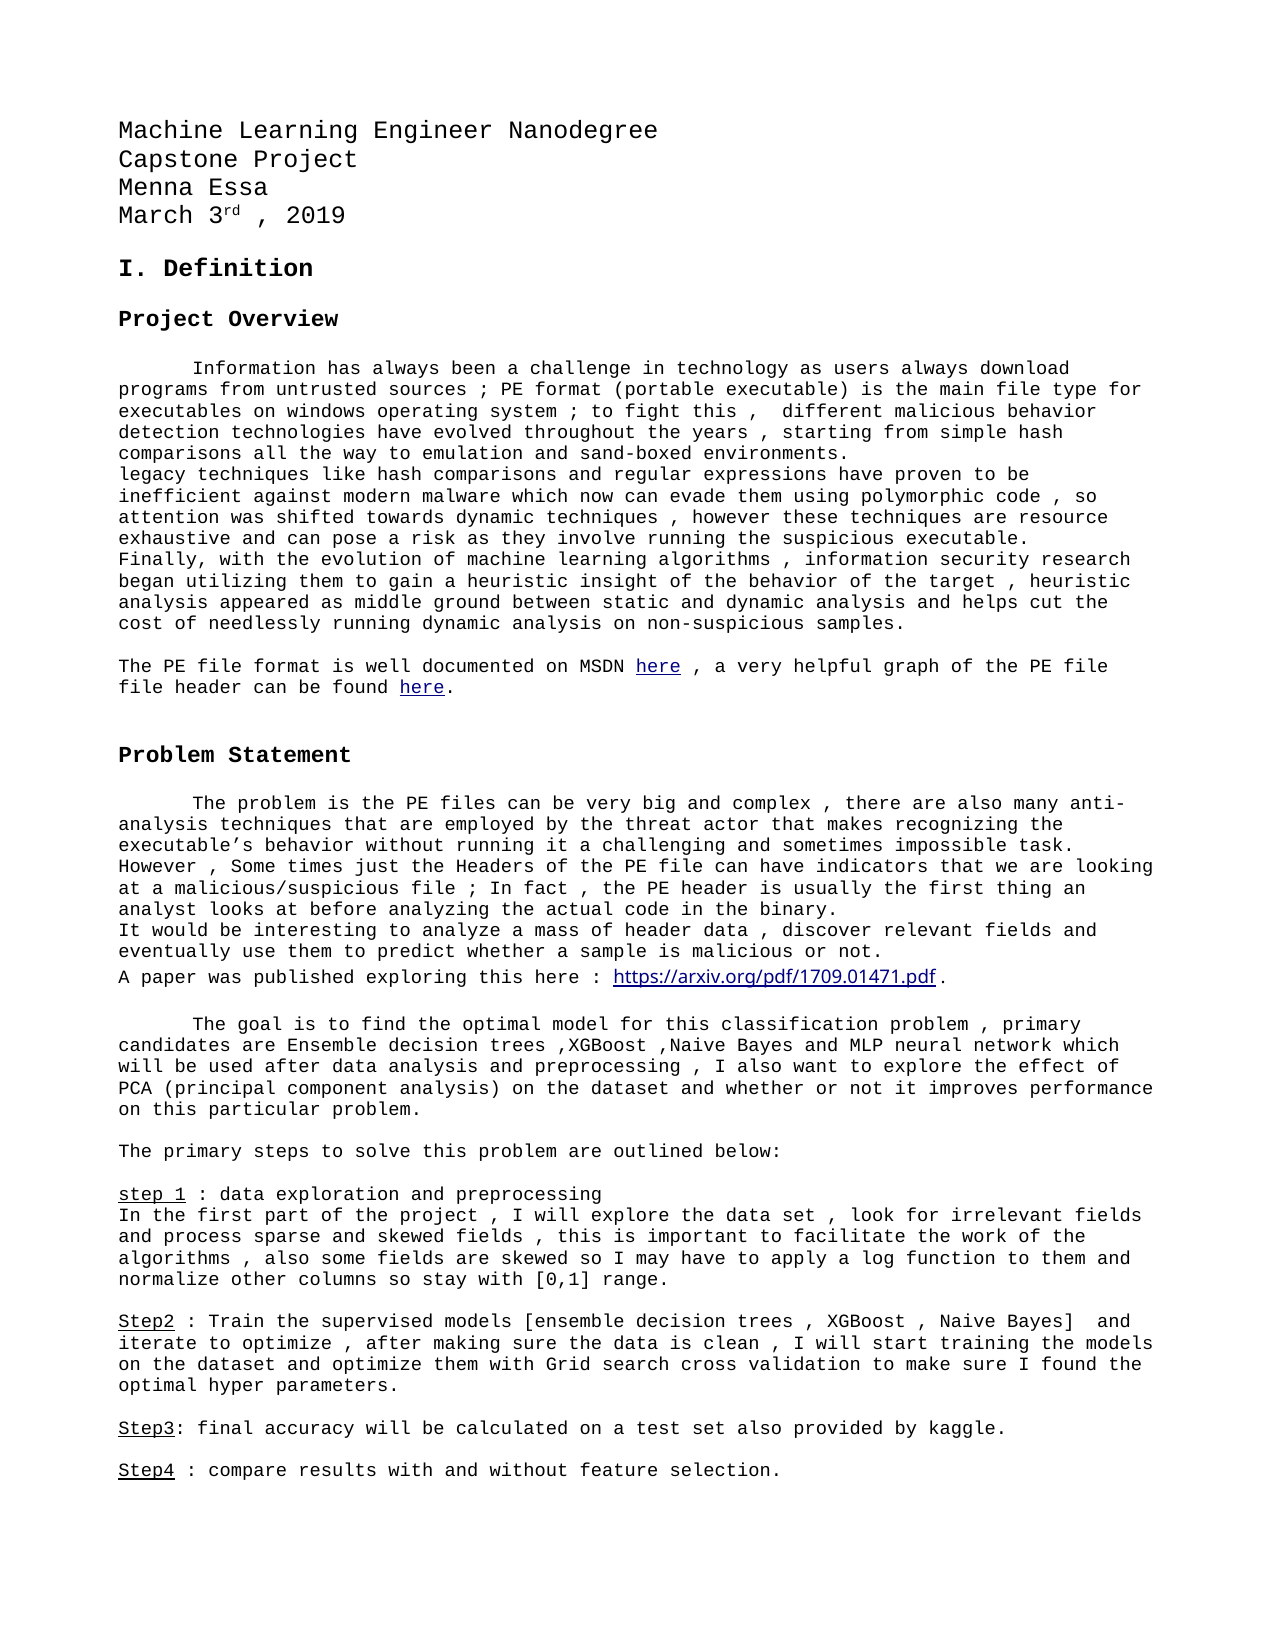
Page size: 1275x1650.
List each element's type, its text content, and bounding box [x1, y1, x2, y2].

text It would be interesting to analyze a mass of header data , discover relevant fields and eventually use them to predict whether a sample is malicious or not. [118, 921, 1157, 963]
text Project Overview [118, 307, 1157, 333]
text Finally, with the evolution of machine learning algorithms , information security research began utilizing them to gain a heuristic insight of the behavior of the target , heuristic analysis appeared as middle ground between static and dynamic analysis and helps cut the cost of needlessly running dynamic analysis on non-suspicious samples. [118, 550, 1157, 635]
text The primary steps to solve this problem are outlined below: [118, 1142, 1157, 1163]
text Machine Learning Engineer Nanodegree [118, 118, 1157, 146]
text Step3: final accuracy will be calculated on a test set also provided by kaggle. [118, 1418, 1157, 1440]
text The goal is to find the optimal model for this classification problem , primary candidates are Ensemble decision trees ,XGBoost ,Naive Bayes and MLP neural network which will be used after data analysis and preprocessing , I also want to explore the effect of PCA (principal component analysis) on the dataset and whether or not it improves performance on this particular problem. [118, 1015, 1157, 1121]
text step 1 : data exploration and preprocessing [118, 1185, 1157, 1206]
text Information has always been a challenge in technology as users always download programs from untrusted sources ; PE format (portable executable) is the main file type for executables on windows operating system ; to fight this , different malicious behavior detection technologies have evolved throughout the years , starting from simple hash comparisons all the way to emulation and sand-boxed environments. [118, 359, 1157, 465]
text March 3rd , 2019 [118, 203, 1157, 231]
text Step2 : Train the supervised models [ensemble decision trees , XGBoost , Naive Bayes] and iterate to optimize , after making sure the data is clean , I will start training the models on the dataset and optimize them with Grid search cross validation to make sure I found the optimal hyper parameters. [118, 1312, 1157, 1397]
text However , Some times just the Headers of the PE file can have indicators that we are looking at a malicious/suspicious file ; In fact , the PE header is usually the first thing an analyst looks at before analyzing the actual code in the binary. [118, 857, 1157, 921]
text The problem is the PE files can be very big and complex , there are also many anti-analysis techniques that are employed by the threat actor that makes recognizing the executable’s behavior without running it a challenging and sometimes impossible task. [118, 793, 1157, 857]
text In the first part of the project , I will explore the data set , look for irrelevant fields and process sparse and skewed fields , this is important to facilitate the work of the algorithms , also some fields are skewed so I may have to apply a log function to them and normalize other columns so stay with [0,1] range. [118, 1206, 1157, 1291]
text A paper was published exploring this here : https://arxiv.org/pdf/1709.01471.pdf . [118, 963, 1157, 989]
text Problem Statement [118, 744, 1157, 770]
text legacy techniques like hash comparisons and regular expressions have proven to be inefficient against modern malware which now can evade them using polymorphic code , so attention was shifted towards dynamic techniques , however these techniques are resource exhaustive and can pose a risk as they involve running the suspicious executable. [118, 465, 1157, 550]
text Menna Essa [118, 175, 1157, 203]
text I. Definition [118, 255, 1157, 283]
text The PE file format is well documented on MSDN here , a very helpful graph of the PE file file header can be found here. [118, 656, 1157, 699]
text Capstone Project [118, 146, 1157, 175]
text Step4 : compare results with and without feature selection. [118, 1461, 1157, 1482]
